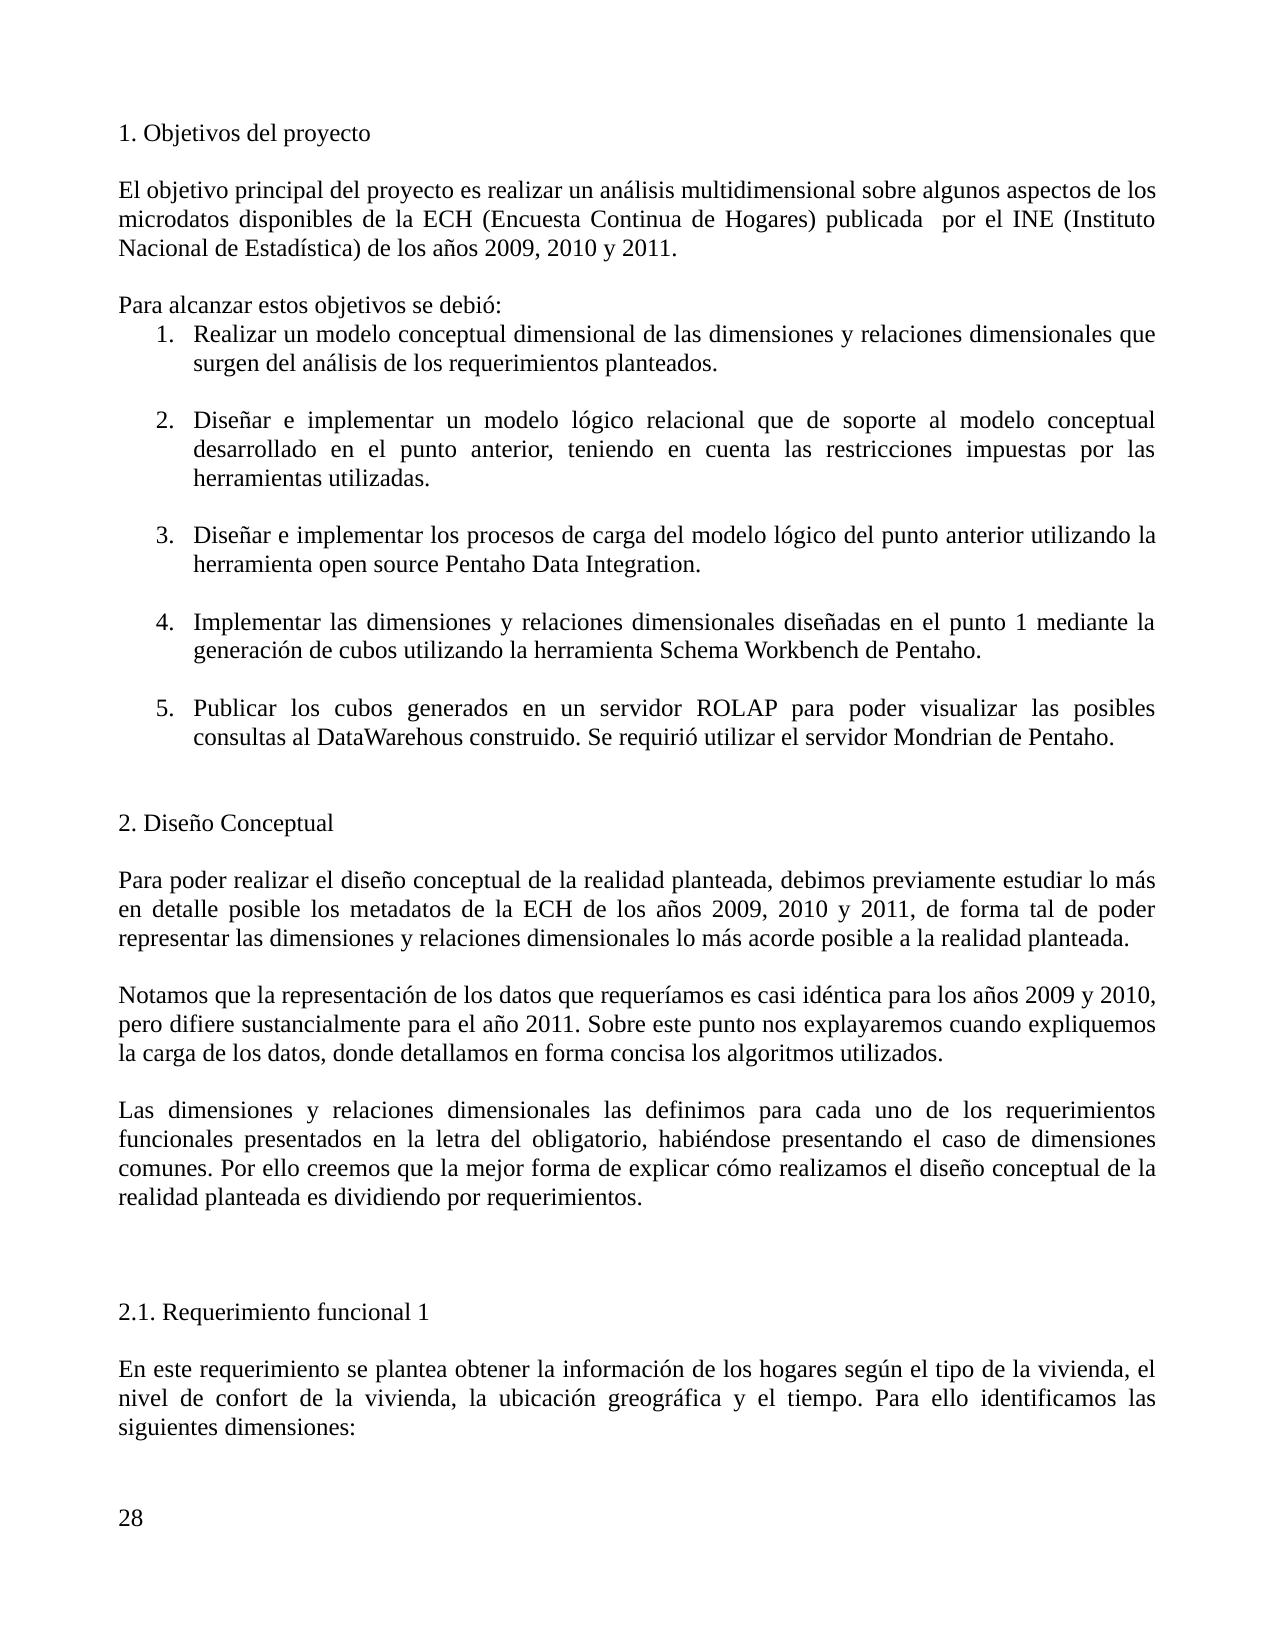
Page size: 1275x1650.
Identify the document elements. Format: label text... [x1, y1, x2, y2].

text El objetivo principal del proyecto es realizar un análisis multidimensional sobre algunos aspectos de los microdatos disponibles de la ECH (Encuesta Continua de Hogares) publicada por el INE (Instituto Nacional de Estadística) de los años 2009, 2010 y 2011. [118, 176, 1157, 262]
text Notamos que la representación de los datos que requeríamos es casi idéntica para los años 2009 y 2010, pero difiere sustancialmente para el año 2011. Sobre este punto nos explayaremos cuando expliquemos la carga de los datos, donde detallamos en forma concisa los algoritmos utilizados. [118, 981, 1157, 1067]
text Para alcanzar estos objetivos se debió: [118, 291, 1157, 319]
text 2. Diseño Conceptual [118, 808, 1157, 837]
text En este requerimiento se plantea obtener la información de los hogares según el tipo de la vivienda, el nivel de confort de la vivienda, la ubicación greográfica y el tiempo. Para ello identificamos las siguientes dimensiones: [118, 1354, 1157, 1441]
list Publicar los cubos generados en un servidor ROLAP para poder visualizar las posibles consultas al DataWarehous construido. Se requirió utilizar el servidor Mondrian de Pentaho. [156, 693, 1157, 751]
text Las dimensiones y relaciones dimensionales las definimos para cada uno de los requerimientos funcionales presentados en la letra del obligatorio, habiéndose presentando el caso de dimensiones comunes. Por ello creemos que la mejor forma de explicar cómo realizamos el diseño conceptual de la realidad planteada es dividiendo por requerimientos. [118, 1096, 1157, 1211]
text 1. Objetivos del proyecto [118, 118, 1157, 147]
list Implementar las dimensiones y relaciones dimensionales diseñadas en el punto 1 mediante la generación de cubos utilizando la herramienta Schema Workbench de Pentaho. [156, 607, 1157, 664]
list Realizar un modelo conceptual dimensional de las dimensiones y relaciones dimensionales que surgen del análisis de los requerimientos planteados. [156, 319, 1157, 377]
text Para poder realizar el diseño conceptual de la realidad planteada, debimos previamente estudiar lo más en detalle posible los metadatos de la ECH de los años 2009, 2010 y 2011, de forma tal de poder representar las dimensiones y relaciones dimensionales lo más acorde posible a la realidad planteada. [118, 866, 1157, 952]
list Diseñar e implementar un modelo lógico relacional que de soporte al modelo conceptual desarrollado en el punto anterior, teniendo en cuenta las restricciones impuestas por las herramientas utilizadas. [156, 406, 1157, 492]
list Diseñar e implementar los procesos de carga del modelo lógico del punto anterior utilizando la herramienta open source Pentaho Data Integration. [156, 521, 1157, 578]
text 2.1. Requerimiento funcional 1 [118, 1297, 1157, 1326]
